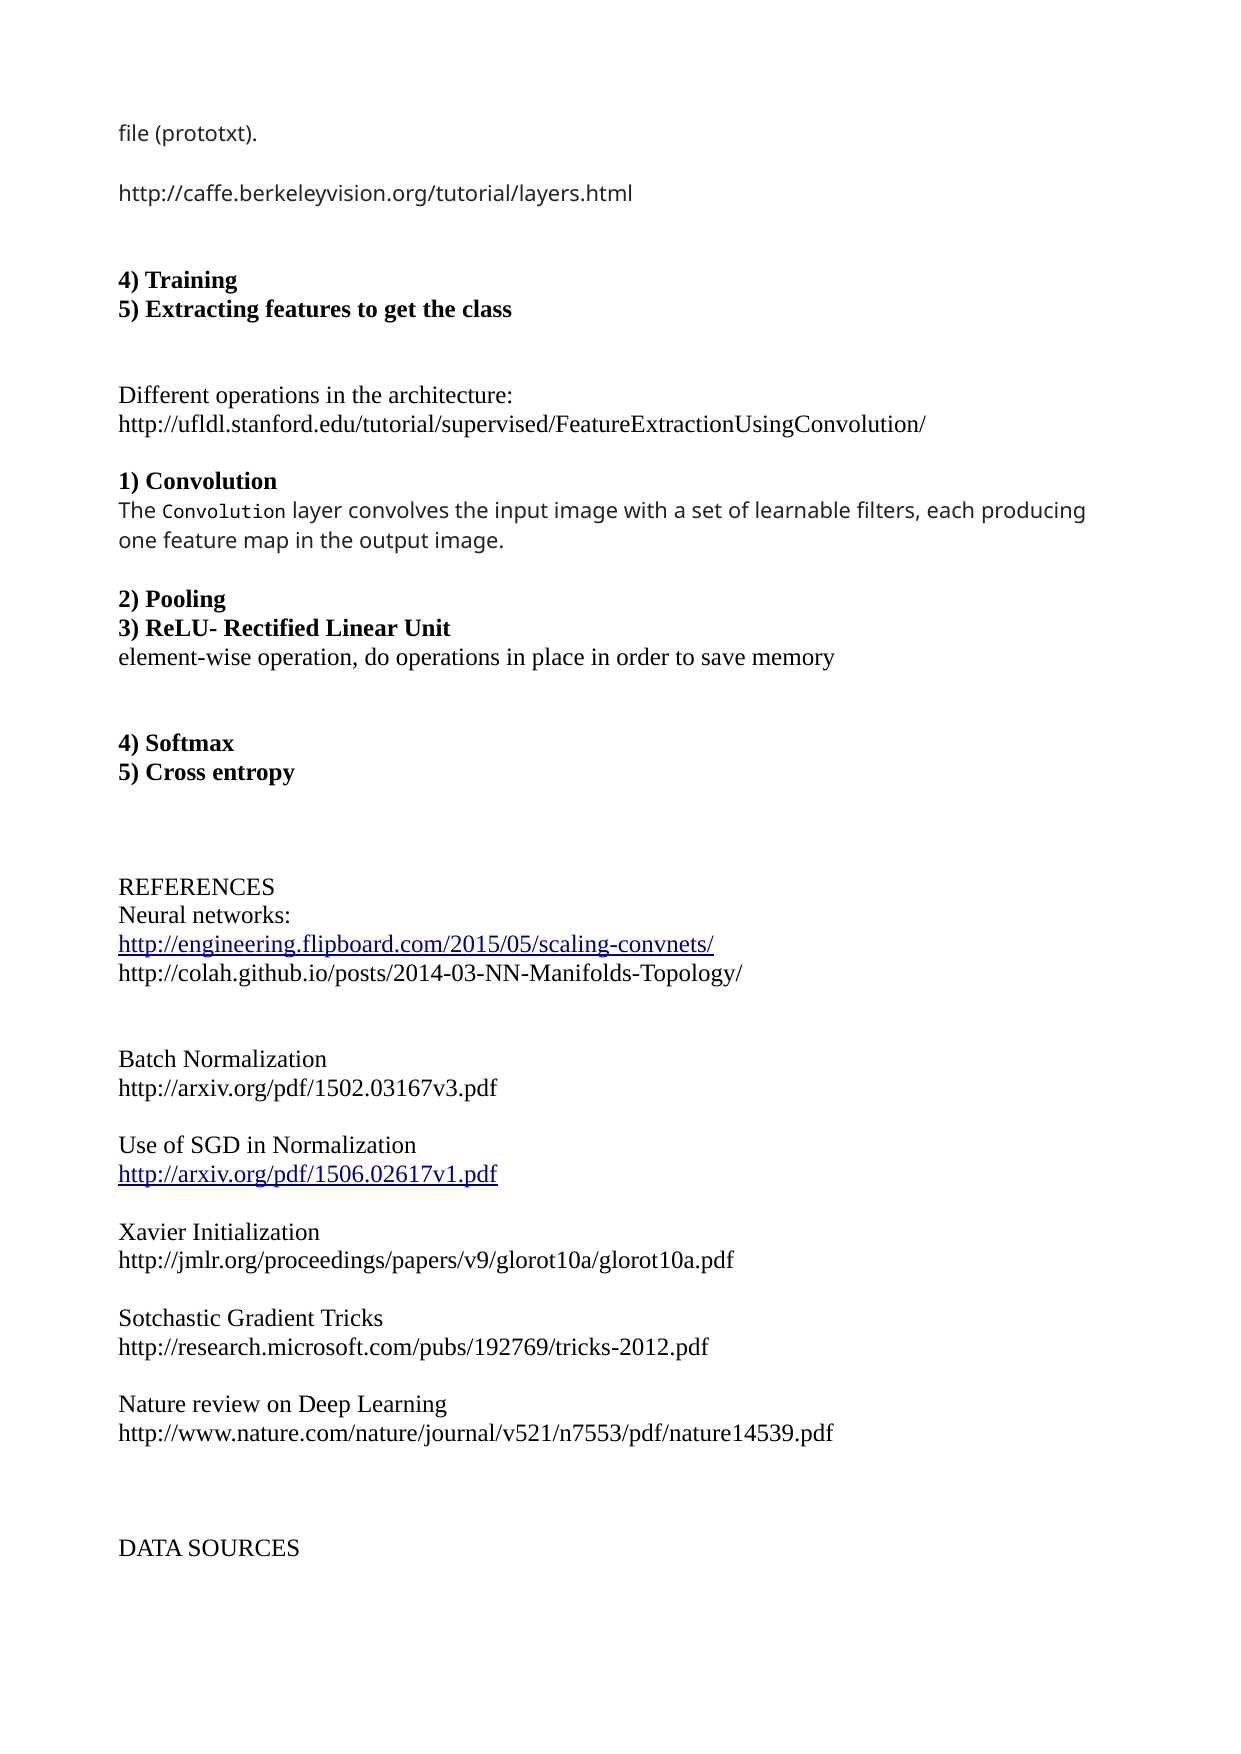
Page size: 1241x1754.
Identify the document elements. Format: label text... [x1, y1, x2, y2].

text The Convolution layer convolves the input image with a set of learnable filters, each producing one feature map in the output image. [118, 495, 1122, 554]
text element-wise operation, do operations in place in order to save memory [118, 642, 1122, 671]
text http://caffe.berkeleyvision.org/tutorial/layers.html [118, 178, 1122, 207]
text http://www.nature.com/nature/journal/v521/n7553/pdf/nature14539.pdf [118, 1418, 1122, 1447]
text http://engineering.flipboard.com/2015/05/scaling-convnets/ [118, 929, 1122, 958]
text DATA SOURCES [118, 1533, 1122, 1562]
text Nature review on Deep Learning [118, 1389, 1122, 1418]
text 5) Cross entropy [118, 757, 1122, 786]
text http://ufldl.stanford.edu/tutorial/supervised/FeatureExtractionUsingConvolution/ [118, 409, 1122, 437]
text file (prototxt). [118, 118, 1122, 148]
text http://jmlr.org/proceedings/papers/v9/glorot10a/glorot10a.pdf [118, 1246, 1122, 1274]
text 4) Softmax [118, 728, 1122, 757]
text 5) Extracting features to get the class [118, 294, 1122, 322]
text 3) ReLU- Rectified Linear Unit [118, 613, 1122, 642]
text Use of SGD in Normalization [118, 1131, 1122, 1159]
text http://colah.github.io/posts/2014-03-NN-Manifolds-Topology/ [118, 958, 1122, 987]
text 2) Pooling [118, 584, 1122, 613]
text 1) Convolution [118, 466, 1122, 495]
text 4) Training [118, 265, 1122, 294]
text http://arxiv.org/pdf/1502.03167v3.pdf [118, 1073, 1122, 1102]
text Xavier Initialization [118, 1217, 1122, 1246]
text Batch Normalization [118, 1044, 1122, 1073]
text Neural networks: [118, 901, 1122, 929]
text http://arxiv.org/pdf/1506.02617v1.pdf [118, 1159, 1122, 1188]
text Sotchastic Gradient Tricks [118, 1303, 1122, 1332]
text Different operations in the architecture: [118, 380, 1122, 409]
text REFERENCES [118, 872, 1122, 901]
text http://research.microsoft.com/pubs/192769/tricks-2012.pdf [118, 1332, 1122, 1361]
